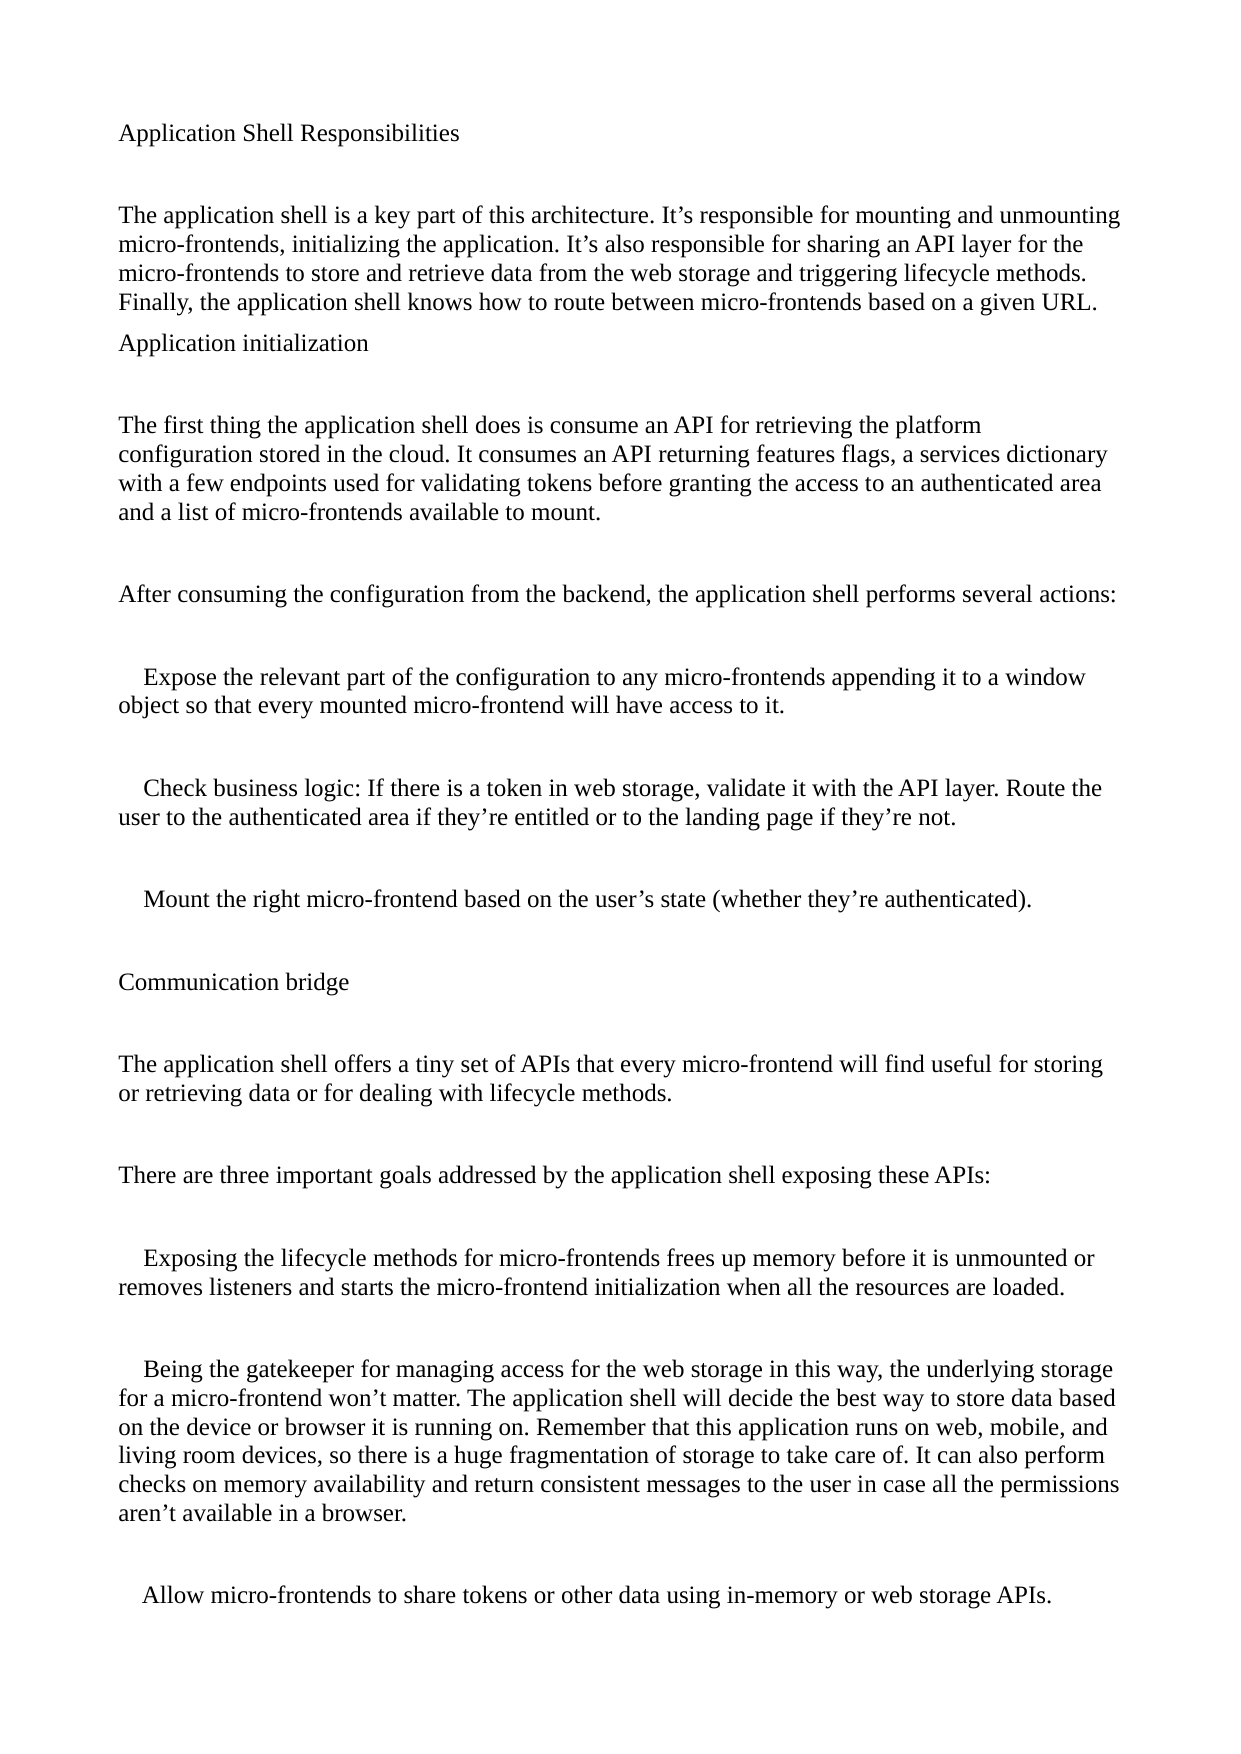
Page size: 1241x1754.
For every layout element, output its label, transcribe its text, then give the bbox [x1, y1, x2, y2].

text The application shell is a key part of this architecture. It’s responsible for mounting and unmounting micro-frontends, initializing the application. It’s also responsible for sharing an API layer for the micro-frontends to store and retrieve data from the web storage and triggering lifecycle methods. Finally, the application shell knows how to route between micro-frontends based on a given URL. [118, 201, 1122, 316]
text Mount the right micro-frontend based on the user’s state (whether they’re authenticated). [118, 884, 1122, 913]
text Being the gatekeeper for managing access for the web storage in this way, the underlying storage for a micro-frontend won’t matter. The application shell will decide the best way to store data based on the device or browser it is running on. Remember that this application runs on web, mobile, and living room devices, so there is a huge fragmentation of storage to take care of. It can also perform checks on memory availability and return consistent messages to the user in case all the permissions aren’t available in a browser. [118, 1354, 1122, 1527]
text Application initialization [118, 328, 1122, 357]
text There are three important goals addressed by the application shell exposing these APIs: [118, 1161, 1122, 1189]
text Communication bridge [118, 967, 1122, 996]
text Expose the relevant part of the configuration to any micro-frontends appending it to a window object so that every mounted micro-frontend will have access to it. [118, 662, 1122, 719]
text Allow micro-frontends to share tokens or other data using in-memory or web storage APIs. [118, 1581, 1122, 1609]
text Check business logic: If there is a token in web storage, validate it with the API layer. Route the user to the authenticated area if they’re entitled or to the landing page if they’re not. [118, 773, 1122, 831]
text The first thing the application shell does is consume an API for retrieving the platform configuration stored in the cloud. It consumes an API returning features flags, a services dictionary with a few endpoints used for validating tokens before granting the access to an authenticated area and a list of micro-frontends available to mount. [118, 411, 1122, 526]
text Exposing the lifecycle methods for micro-frontends frees up memory before it is unmounted or removes listeners and starts the micro-frontend initialization when all the resources are loaded. [118, 1243, 1122, 1301]
text After consuming the configuration from the backend, the application shell performs several actions: [118, 579, 1122, 608]
text The application shell offers a tiny set of APIs that every micro-frontend will find useful for storing or retrieving data or for dealing with lifecycle methods. [118, 1049, 1122, 1107]
text Application Shell Responsibilities [118, 118, 1122, 147]
